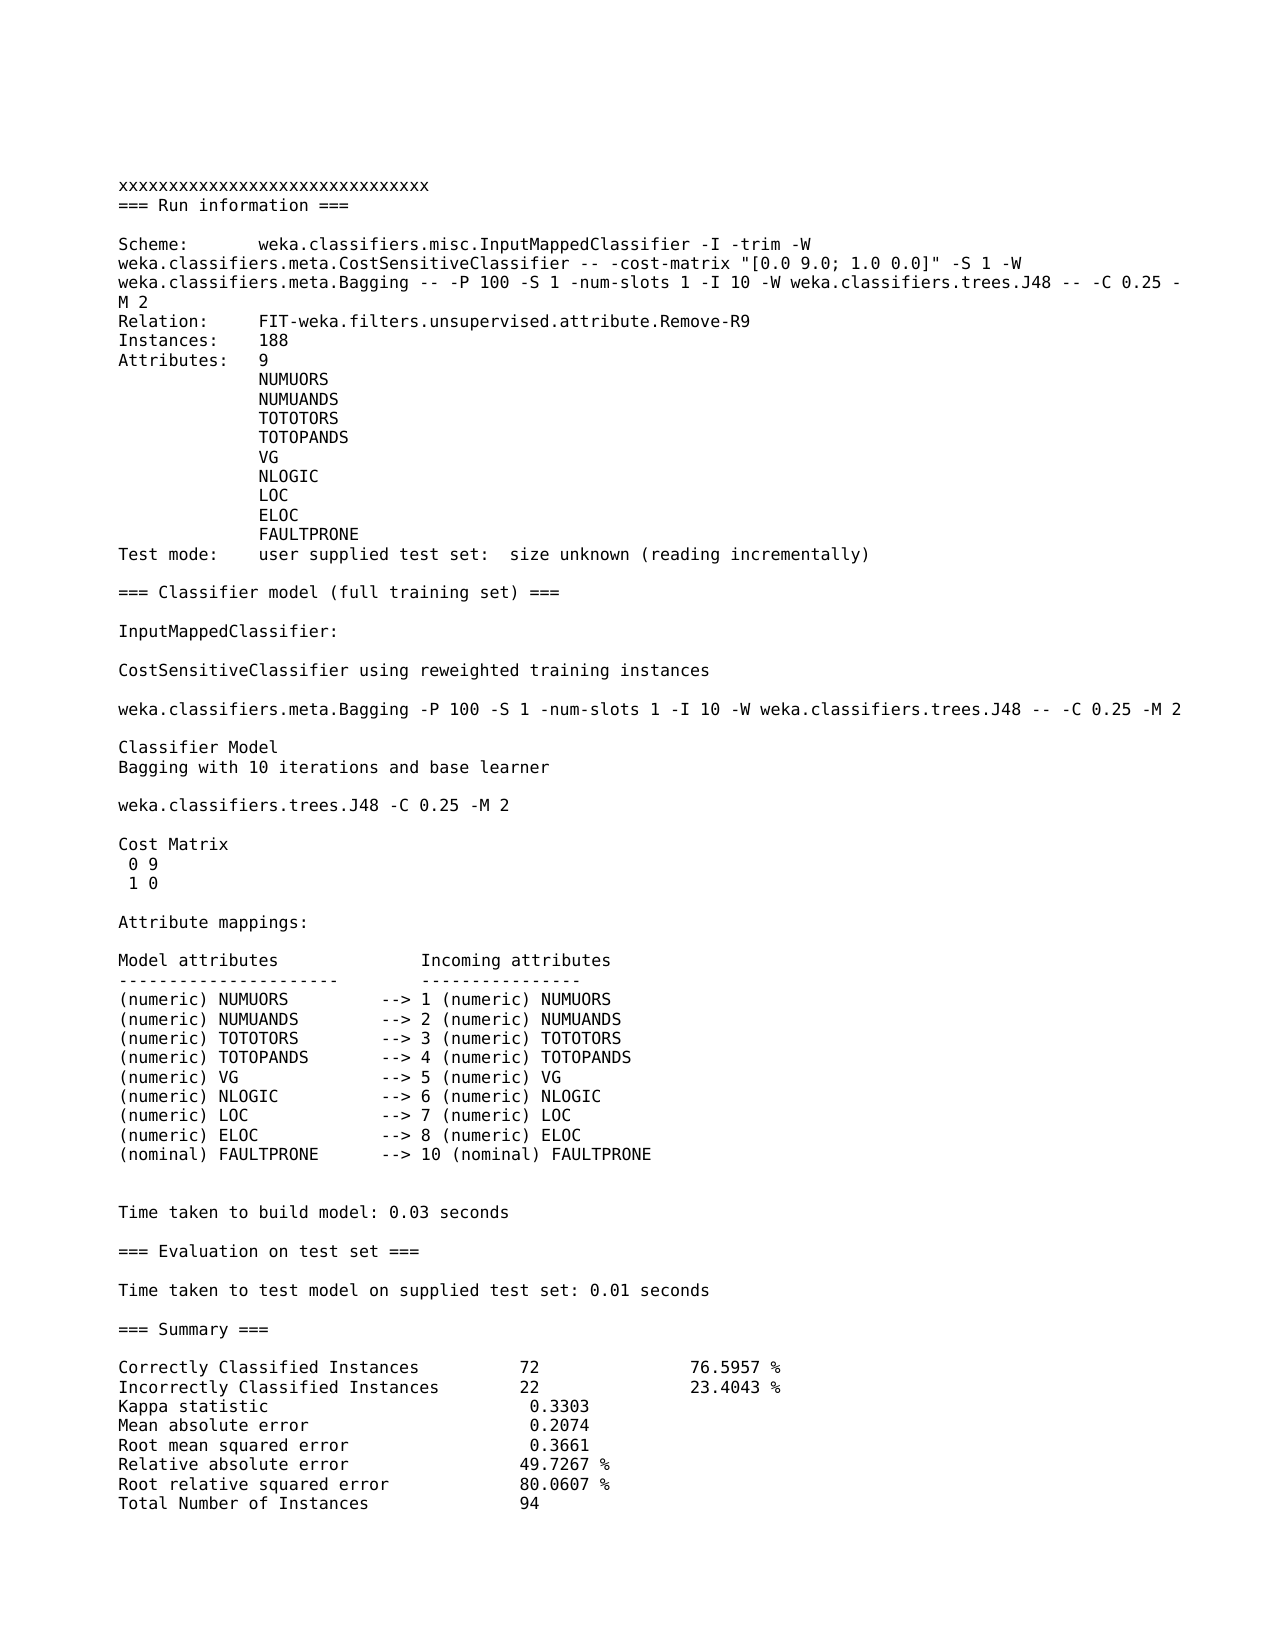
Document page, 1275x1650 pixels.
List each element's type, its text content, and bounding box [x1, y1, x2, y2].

text NUMUORS [118, 370, 1187, 389]
text xxxxxxxxxxxxxxxxxxxxxxxxxxxxxxx [118, 176, 1187, 196]
text Relative absolute error 49.7267 % [118, 1455, 1187, 1474]
text VG [118, 448, 1187, 467]
text Total Number of Instances 94 [118, 1494, 1187, 1513]
text (numeric) NUMUANDS --> 2 (numeric) NUMUANDS [118, 1009, 1187, 1029]
text 0 9 [118, 854, 1187, 874]
text Cost Matrix [118, 835, 1187, 854]
text Mean absolute error 0.2074 [118, 1416, 1187, 1436]
text === Evaluation on test set === [118, 1242, 1187, 1261]
text 1 0 [118, 874, 1187, 893]
text (numeric) NLOGIC --> 6 (numeric) NLOGIC [118, 1087, 1187, 1106]
text Time taken to build model: 0.03 seconds [118, 1203, 1187, 1223]
text Classifier Model [118, 738, 1187, 758]
text InputMappedClassifier: [118, 622, 1187, 641]
text Attribute mappings: [118, 913, 1187, 932]
text ELOC [118, 506, 1187, 525]
text Model attributes Incoming attributes [118, 951, 1187, 971]
text (numeric) LOC --> 7 (numeric) LOC [118, 1106, 1187, 1126]
text (numeric) VG --> 5 (numeric) VG [118, 1068, 1187, 1087]
text TOTOPANDS [118, 428, 1187, 448]
text (numeric) TOTOPANDS --> 4 (numeric) TOTOPANDS [118, 1048, 1187, 1068]
text weka.classifiers.meta.Bagging -P 100 -S 1 -num-slots 1 -I 10 -W weka.classifiers.trees.J48 -- -C 0.25 -M 2 [118, 699, 1187, 719]
text (nominal) FAULTPRONE --> 10 (nominal) FAULTPRONE [118, 1145, 1187, 1164]
text === Summary === [118, 1319, 1187, 1339]
text (numeric) ELOC --> 8 (numeric) ELOC [118, 1126, 1187, 1145]
text Correctly Classified Instances 72 76.5957 % [118, 1358, 1187, 1378]
text (numeric) TOTOTORS --> 3 (numeric) TOTOTORS [118, 1029, 1187, 1048]
text Root mean squared error 0.3661 [118, 1436, 1187, 1455]
text === Run information === [118, 196, 1187, 215]
text Time taken to test model on supplied test set: 0.01 seconds [118, 1281, 1187, 1300]
text ---------------------- ---------------- [118, 971, 1187, 990]
text === Classifier model (full training set) === [118, 583, 1187, 603]
text Instances: 188 [118, 331, 1187, 351]
text CostSensitiveClassifier using reweighted training instances [118, 661, 1187, 680]
text Scheme: weka.classifiers.misc.InputMappedClassifier -I -trim -W weka.classifiers.meta.CostSensitiveClassifier -- -cost-matrix "[0.0 9.0; 1.0 0.0]" -S 1 -W weka.classifiers.meta.Bagging -- -P 100 -S 1 -num-slots 1 -I 10 -W weka.classifiers.trees.J48 -- -C 0.25 -M 2 [118, 234, 1187, 312]
text Attributes: 9 [118, 351, 1187, 370]
text NLOGIC [118, 467, 1187, 486]
text weka.classifiers.trees.J48 -C 0.25 -M 2 [118, 796, 1187, 816]
text NUMUANDS [118, 389, 1187, 409]
text Kappa statistic 0.3303 [118, 1397, 1187, 1416]
text LOC [118, 486, 1187, 506]
text TOTOTORS [118, 409, 1187, 428]
text Bagging with 10 iterations and base learner [118, 758, 1187, 777]
text Test mode: user supplied test set: size unknown (reading incrementally) [118, 544, 1187, 564]
text FAULTPRONE [118, 525, 1187, 544]
text Incorrectly Classified Instances 22 23.4043 % [118, 1378, 1187, 1397]
text Root relative squared error 80.0607 % [118, 1474, 1187, 1494]
text (numeric) NUMUORS --> 1 (numeric) NUMUORS [118, 990, 1187, 1009]
text Relation: FIT-weka.filters.unsupervised.attribute.Remove-R9 [118, 312, 1187, 331]
